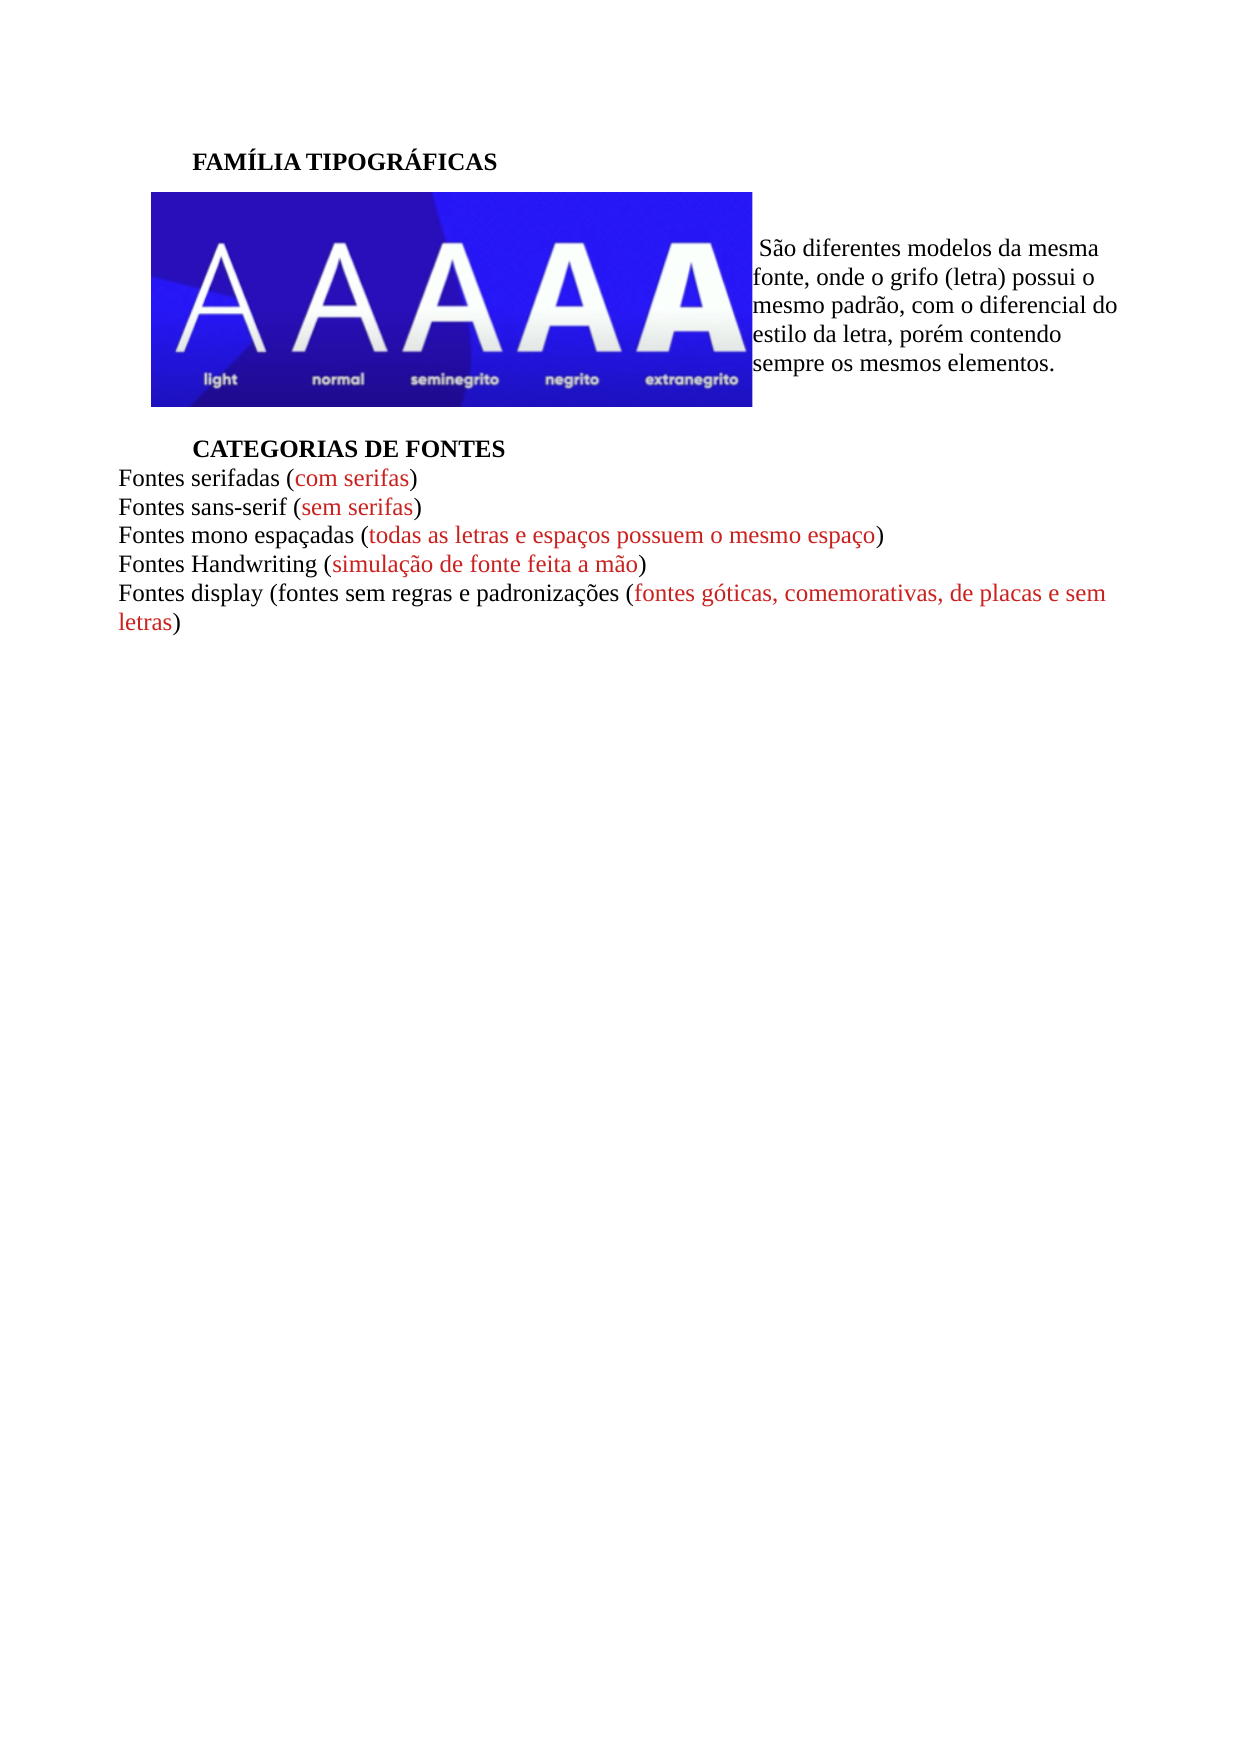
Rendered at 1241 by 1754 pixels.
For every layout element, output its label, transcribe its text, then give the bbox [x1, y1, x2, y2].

text [118, 233, 151, 377]
text FAMÍLIA TIPOGRÁFICAS [118, 147, 1122, 176]
text Fontes sans-serif (sem serifas) [118, 492, 1122, 521]
text Fontes mono espaçadas (todas as letras e espaços possuem o mesmo espaço) [118, 521, 1122, 549]
text Fontes serifadas (com serifas) [118, 463, 1122, 492]
picture [151, 192, 753, 407]
text Fontes Handwriting (simulação de fonte feita a mão) [118, 549, 1122, 578]
text São diferentes modelos da mesma fonte, onde o grifo (letra) possui o mesmo padrão, com o diferencial do estilo da letra, porém contendo sempre os mesmos elementos. [753, 233, 1122, 377]
text CATEGORIAS DE FONTES [118, 434, 1122, 463]
text Fontes display (fontes sem regras e padronizações (fontes góticas, comemorativas, de placas e sem letras) [118, 578, 1122, 636]
